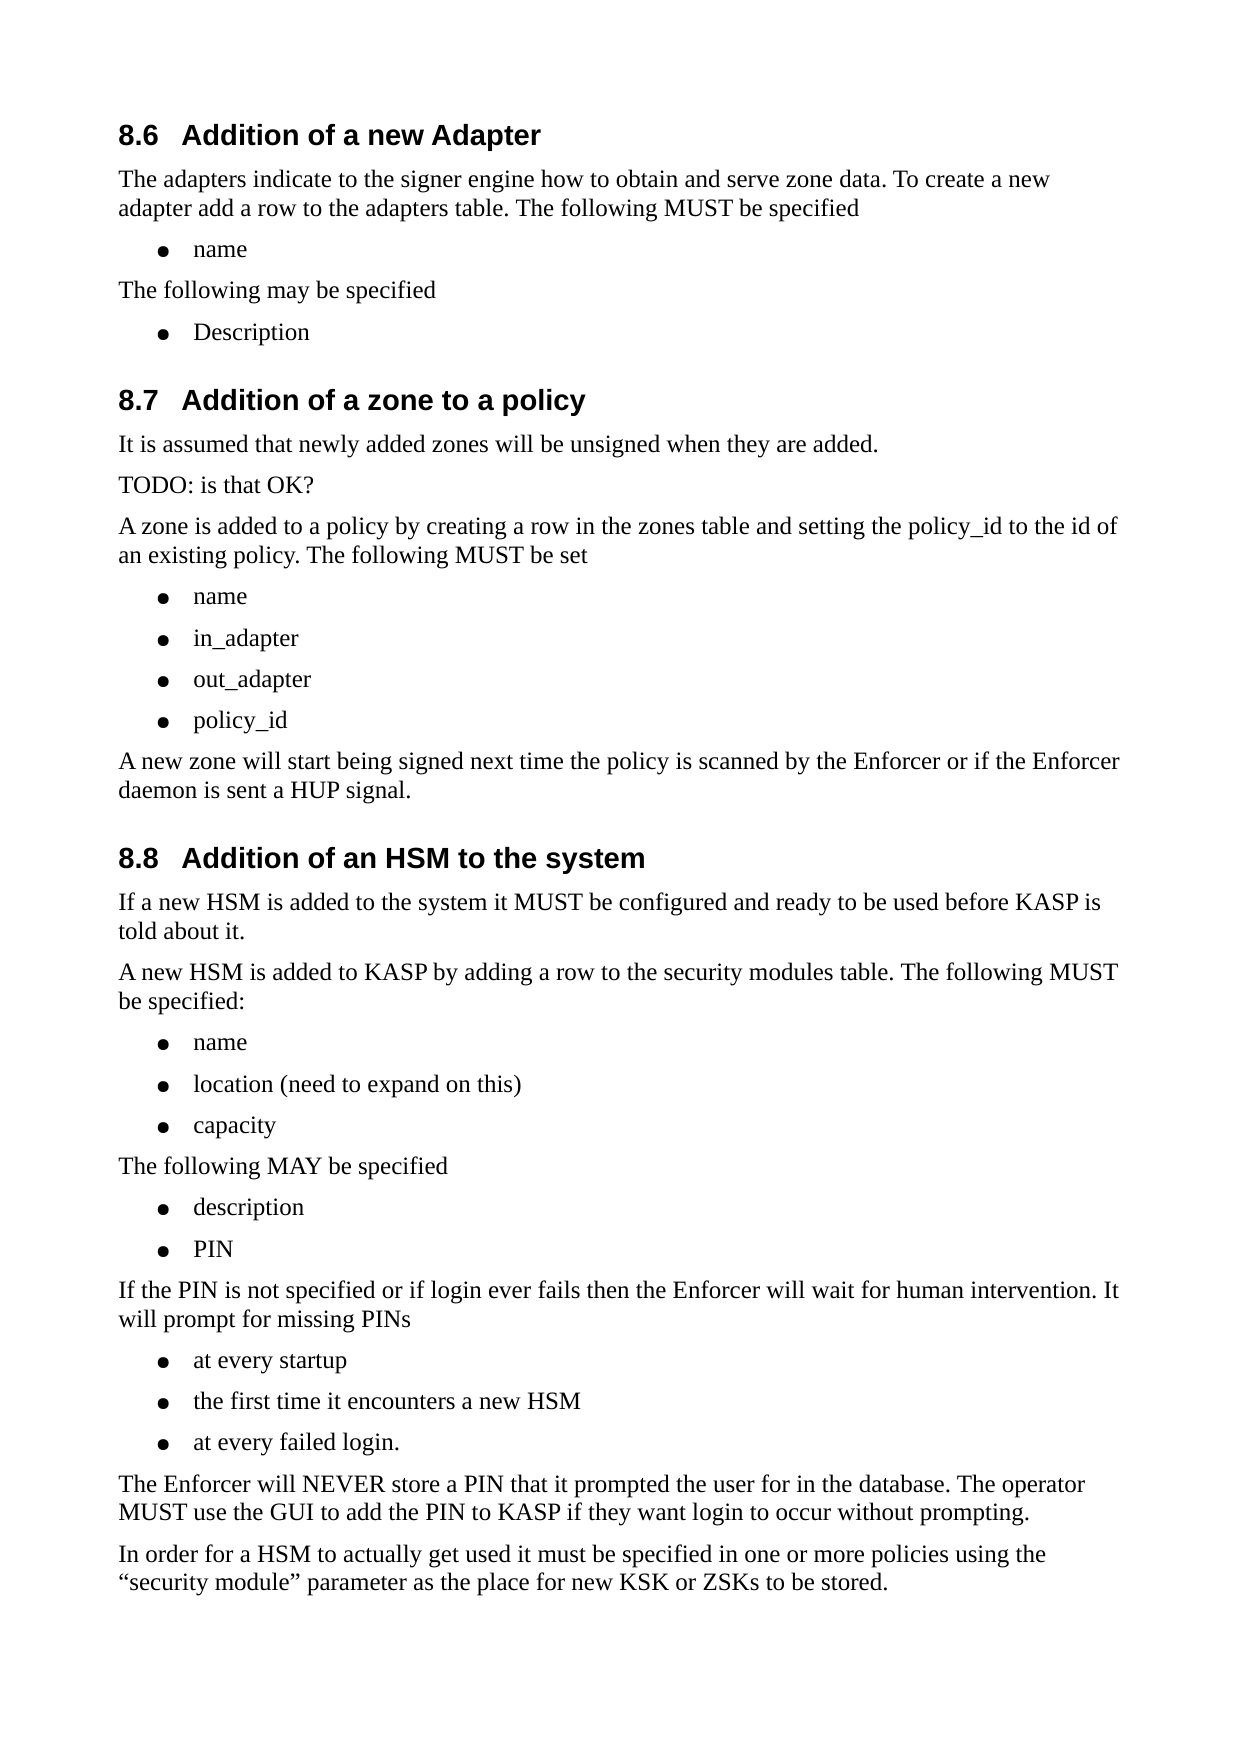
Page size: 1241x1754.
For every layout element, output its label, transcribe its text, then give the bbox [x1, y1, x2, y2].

text A new HSM is added to KASP by adding a row to the security modules table. The following MUST be specified: [118, 957, 1122, 1015]
list PIN [156, 1234, 1122, 1262]
subtitle Addition of a zone to a policy [118, 383, 1122, 416]
list Description [156, 317, 1122, 345]
list capacity [156, 1110, 1122, 1139]
list the first time it encounters a new HSM [156, 1386, 1122, 1415]
text A zone is added to a policy by creating a row in the zones table and setting the policy_id to the id of an existing policy. The following MUST be set [118, 511, 1122, 569]
text The following may be specified [118, 275, 1122, 304]
text In order for a HSM to actually get used it must be specified in one or more policies using the “security module” parameter as the place for new KSK or ZSKs to be stored. [118, 1539, 1122, 1596]
list description [156, 1192, 1122, 1221]
list name [156, 581, 1122, 610]
text TODO: is that OK? [118, 470, 1122, 499]
text The following MAY be specified [118, 1151, 1122, 1180]
subtitle Addition of an HSM to the system [118, 841, 1122, 875]
list at every failed login. [156, 1427, 1122, 1456]
subtitle Addition of a new Adapter [118, 118, 1122, 152]
list out_adapter [156, 664, 1122, 693]
text The Enforcer will NEVER store a PIN that it prompted the user for in the database. The operator MUST use the GUI to add the PIN to KASP if they want login to occur without prompting. [118, 1469, 1122, 1526]
text If a new HSM is added to the system it MUST be configured and ready to be used before KASP is told about it. [118, 887, 1122, 945]
list name [156, 1027, 1122, 1056]
text A new zone will start being signed next time the policy is scanned by the Enforcer or if the Enforcer daemon is sent a HUP signal. [118, 746, 1122, 804]
list location (need to expand on this) [156, 1069, 1122, 1097]
text It is assumed that newly added zones will be unsigned when they are added. [118, 429, 1122, 458]
text If the PIN is not specified or if login ever fails then the Enforcer will wait for human intervention. It will prompt for missing PINs [118, 1275, 1122, 1332]
list name [156, 234, 1122, 263]
list policy_id [156, 705, 1122, 734]
list at every startup [156, 1345, 1122, 1374]
list in_adapter [156, 623, 1122, 651]
text The adapters indicate to the signer engine how to obtain and serve zone data. To create a new adapter add a row to the adapters table. The following MUST be specified [118, 164, 1122, 222]
